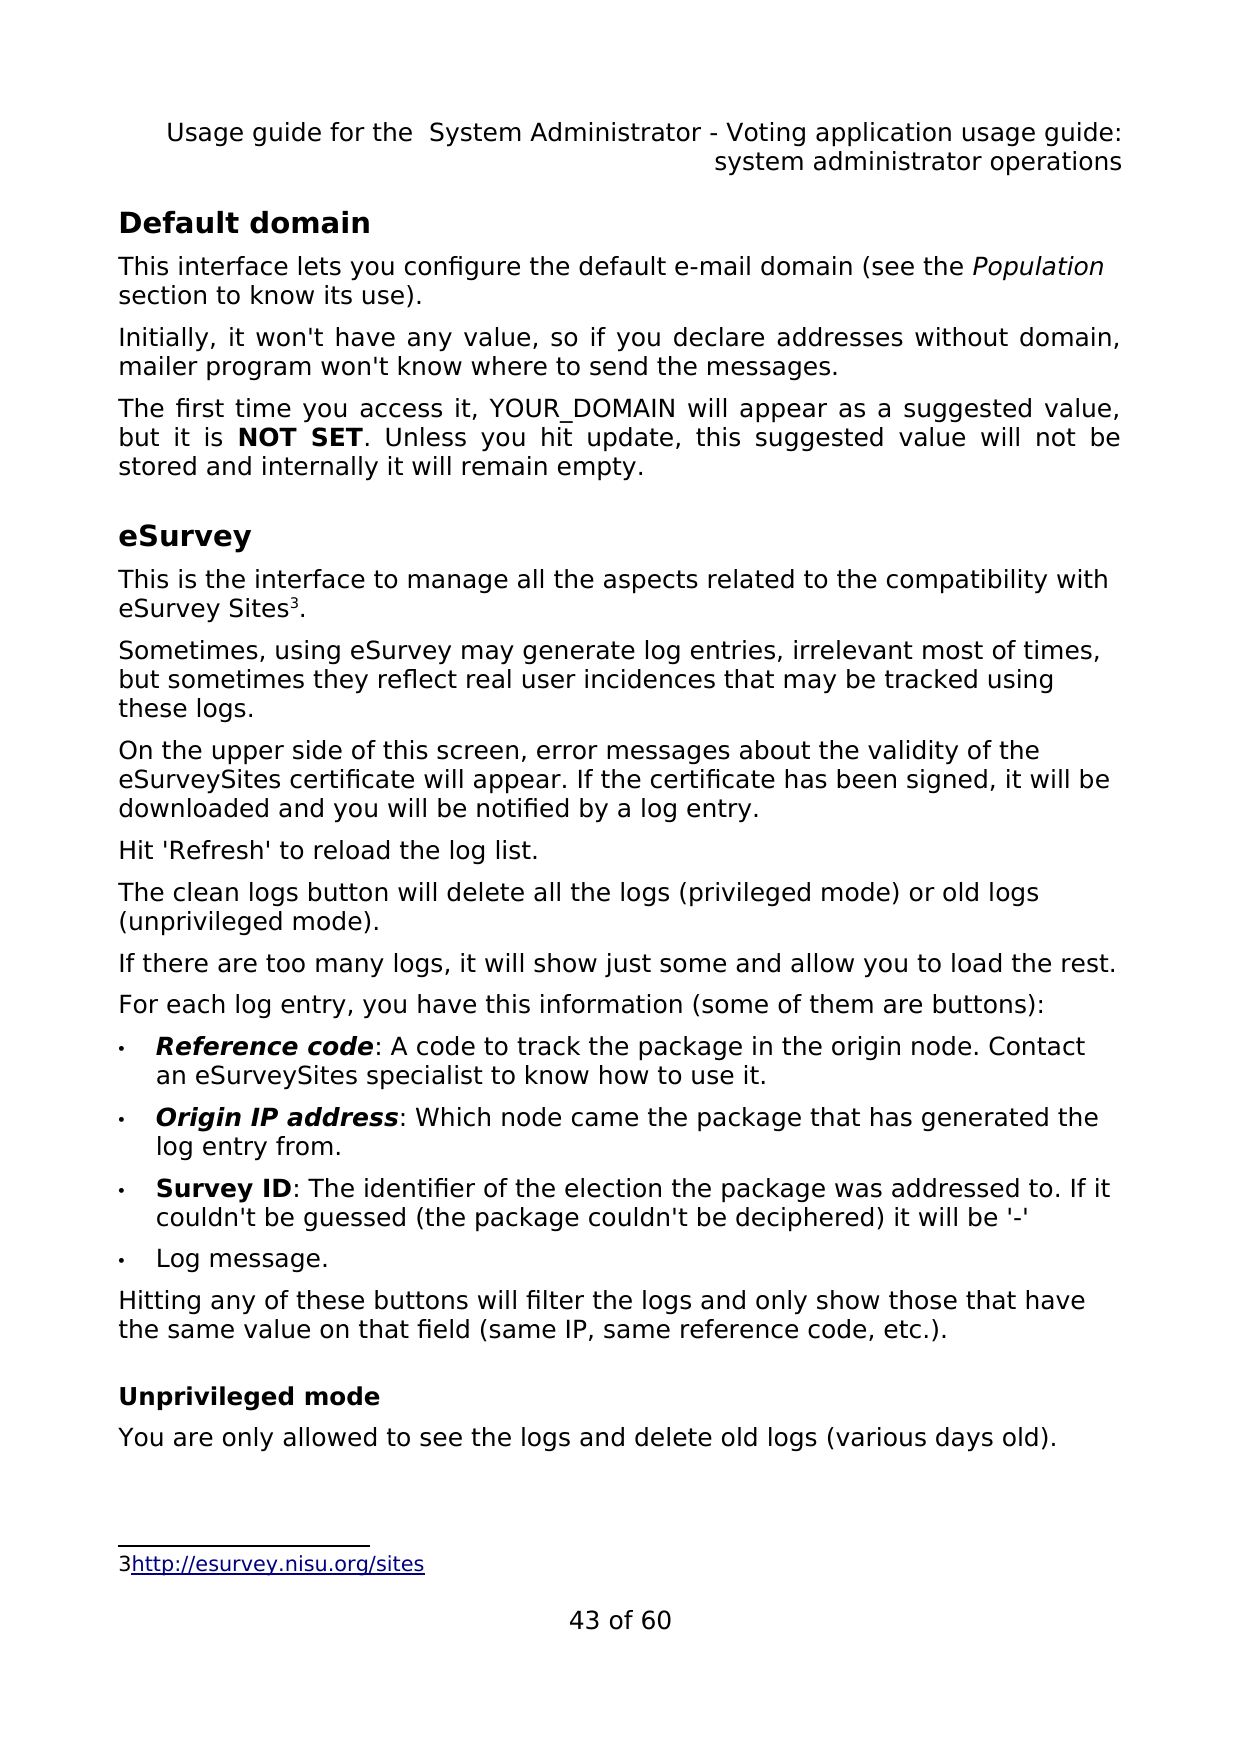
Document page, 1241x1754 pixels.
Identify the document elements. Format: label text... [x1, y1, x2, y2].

text http://esurvey.nisu.org/sites [118, 1552, 1122, 1577]
text The first time you access it, YOUR_DOMAIN will appear as a suggested value, but it is NOT SET. Unless you hit update, this suggested value will not be stored and internally it will remain empty. [118, 394, 1122, 482]
text On the upper side of this screen, error messages about the validity of the eSurveySites certificate will appear. If the certificate has been signed, it will be downloaded and you will be notified by a log entry. [118, 736, 1122, 824]
list Origin IP address: Which node came the package that has generated the log entry from. [118, 1103, 1122, 1161]
text Initially, it won't have any value, so if you declare addresses without domain, mailer program won't know where to send the messages. [118, 323, 1122, 382]
list Log message. [118, 1245, 1122, 1274]
text For each log entry, you have this information (some of them are buttons): [118, 991, 1122, 1020]
text The clean logs button will delete all the logs (privileged mode) or old logs (unprivileged mode). [118, 878, 1122, 936]
subtitle Default domain [118, 206, 1122, 240]
text This interface lets you configure the default e-mail domain (see the Population section to know its use). [118, 252, 1122, 311]
list Reference code: A code to track the package in the origin node. Contact an eSurveySites specialist to know how to use it. [118, 1032, 1122, 1091]
list Survey ID: The identifier of the election the package was addressed to. If it couldn't be guessed (the package couldn't be deciphered) it will be '-' [118, 1174, 1122, 1232]
subtitle Unprivileged mode [118, 1382, 1122, 1411]
subtitle eSurvey [118, 519, 1122, 553]
text Sometimes, using eSurvey may generate log entries, irrelevant most of times, but sometimes they reflect real user incidences that may be tracked using these logs. [118, 636, 1122, 724]
text This is the interface to manage all the aspects related to the compatibility with eSurvey Sites. [118, 566, 1122, 624]
text Hitting any of these buttons will filter the logs and only show those that have the same value on that field (same IP, same reference code, etc.). [118, 1286, 1122, 1345]
text Hit 'Refresh' to reload the log list. [118, 836, 1122, 866]
text You are only allowed to see the logs and delete old logs (various days old). [118, 1423, 1122, 1452]
text If there are too many logs, it will show just some and allow you to load the rest. [118, 949, 1122, 978]
